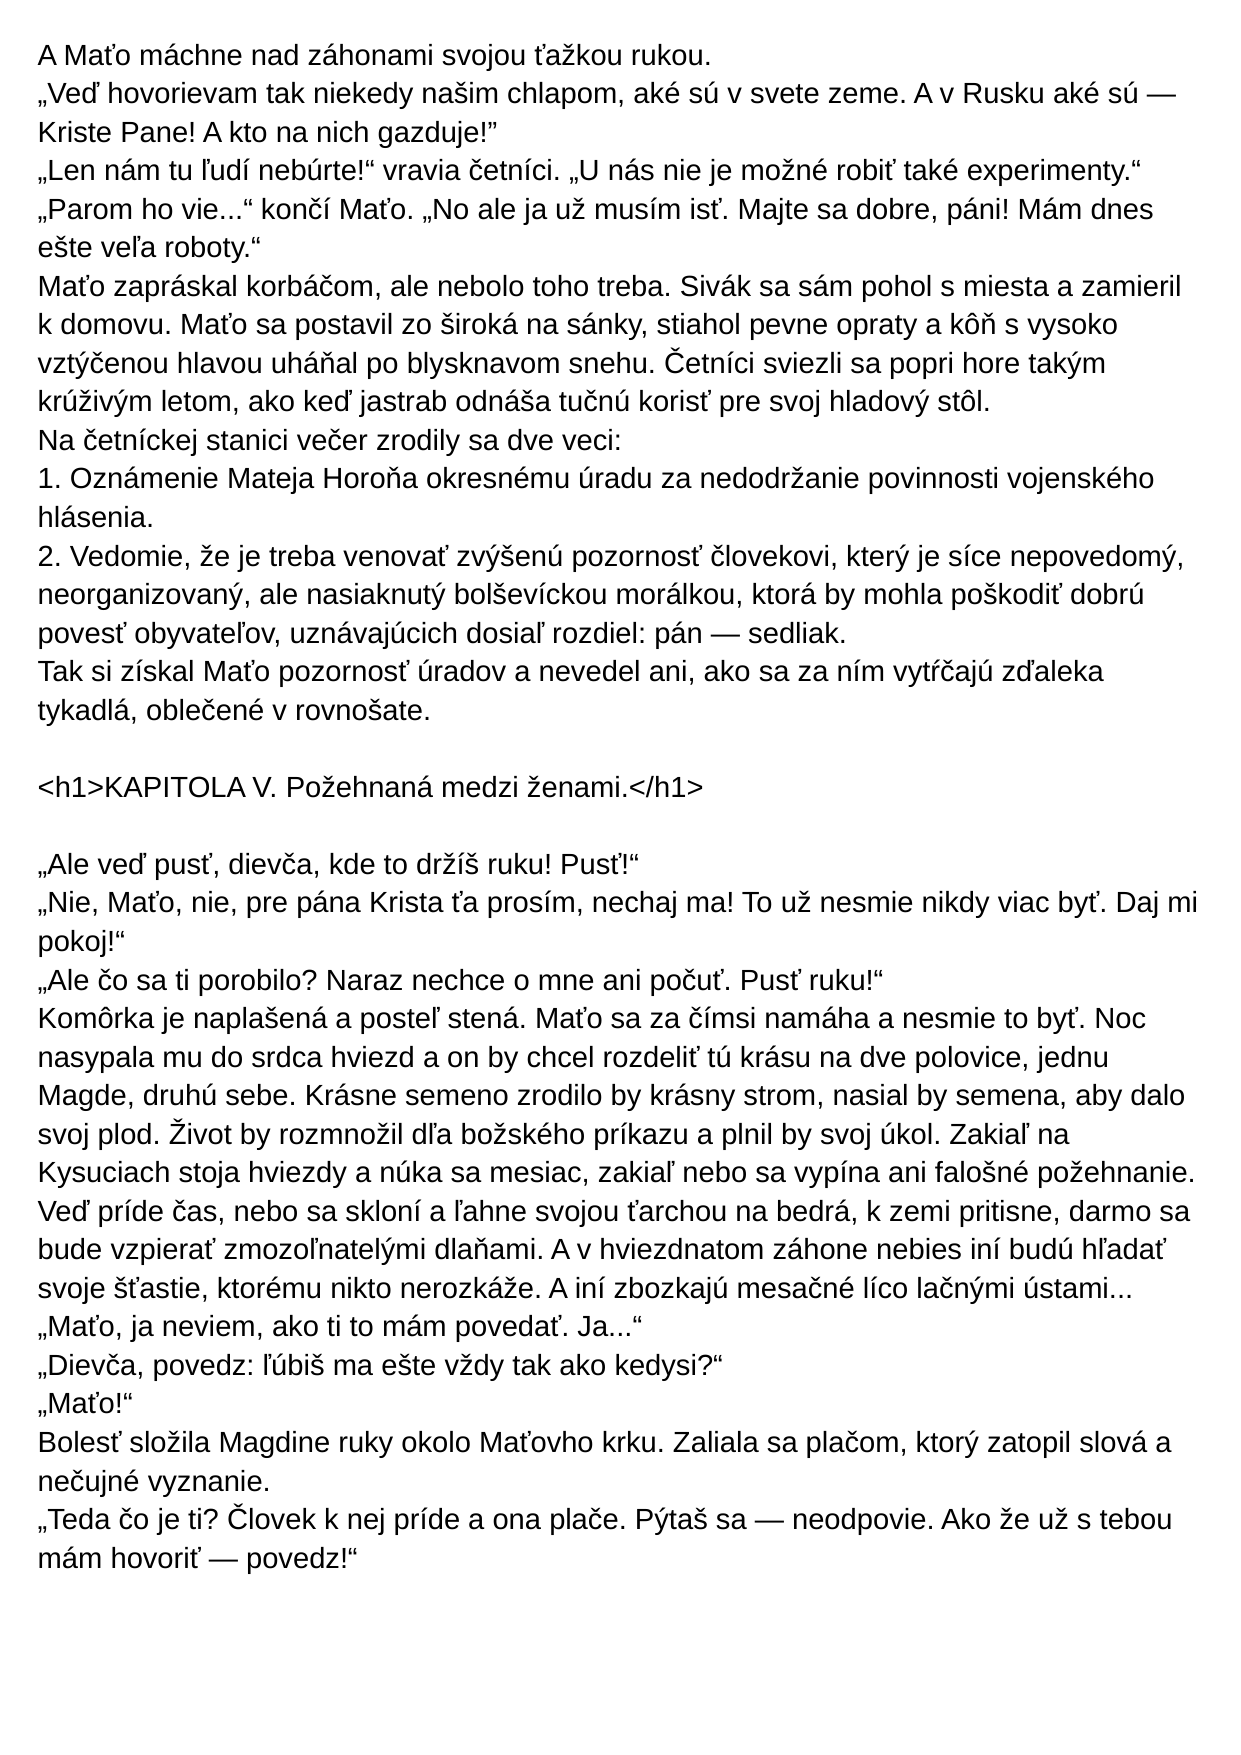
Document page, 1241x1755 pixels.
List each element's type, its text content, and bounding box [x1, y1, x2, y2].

text „Dievča, povedz: ľúbiš ma ešte vždy tak ako kedysi?“ [37, 1348, 1203, 1381]
text Komôrka je naplašená a posteľ stená. Maťo sa za čímsi namáha a nesmie to byť. Noc nasypala mu do srdca hviezd a on by chcel rozdeliť tú krásu na dve polovice, jednu Magde, druhú sebe. Krásne semeno zrodilo by krásny strom, nasial by semena, aby dalo svoj plod. Život by rozmnožil dľa božského príkazu a plnil by svoj úkol. Zakiaľ na Kysuciach stoja hviezdy a núka sa mesiac, zakiaľ nebo sa vypína ani falošné požehnanie. Veď príde čas, nebo sa skloní a ľahne svojou ťarchou na bedrá, k zemi pritisne, darmo sa bude vzpierať zmozoľnatelými dlaňami. A v hviezdnatom záhone nebies iní budú hľadať svoje šťastie, ktorému nikto nerozkáže. A iní zbozkajú mesačné líco lačnými ústami... [37, 1001, 1203, 1304]
text „Ale čo sa ti porobilo? Naraz nechce o mne ani počuť. Pusť ruku!“ [37, 962, 1203, 996]
text Maťo zapráskal korbáčom, ale nebolo toho treba. Sivák sa sám pohol s miesta a zamieril k domovu. Maťo sa postavil zo široká na sánky, stiahol pevne opraty a kôň s vysoko vztýčenou hlavou uháňal po blysknavom snehu. Četníci sviezli sa popri hore takým krúživým letom, ako keď jastrab odnáša tučnú korisť pre svoj hladový stôl. [37, 269, 1203, 418]
text Bolesť složila Magdine ruky okolo Maťovho krku. Zaliala sa plačom, ktorý zatopil slová a nečujné vyznanie. [37, 1425, 1203, 1497]
text 1. Oznámenie Mateja Horoňa okresnému úradu za nedodržanie povinnosti vojenského hlásenia. [37, 461, 1203, 533]
text Tak si získal Maťo pozornosť úradov a nevedel ani, ako sa za ním vytŕčajú zďaleka tykadlá, oblečené v rovnošate. [37, 654, 1203, 726]
text <h1>KAPITOLA V. Požehnaná medzi ženami.</h1> [37, 770, 1203, 803]
text Na četníckej stanici večer zrodily sa dve veci: [37, 423, 1203, 456]
text „Len nám tu ľudí nebúrte!“ vravia četníci. „U nás nie je možné robiť také experimenty.“ [37, 153, 1203, 187]
text „Teda čo je ti? Človek k nej príde a ona plače. Pýtaš sa — neodpovie. Ako že už s tebou mám hovoriť — povedz!“ [37, 1502, 1203, 1574]
text A Maťo máchne nad záhonami svojou ťažkou rukou. [37, 37, 1203, 71]
text 2. Vedomie, že je treba venovať zvýšenú pozornosť človekovi, který je síce nepovedomý, neorganizovaný, ale nasiaknutý bolševíckou morálkou, ktorá by mohla poškodiť dobrú povesť obyvateľov, uznávajúcich dosiaľ rozdiel: pán — sedliak. [37, 538, 1203, 649]
text „Parom ho vie...“ končí Maťo. „No ale ja už musím isť. Majte sa dobre, páni! Mám dnes ešte veľa roboty.“ [37, 192, 1203, 264]
text „Maťo, ja neviem, ako ti to mám povedať. Ja...“ [37, 1309, 1203, 1343]
text „Veď hovorievam tak niekedy našim chlapom, aké sú v svete zeme. A v Rusku aké sú — Kriste Pane! A kto na nich gazduje!” [37, 76, 1203, 148]
text „Nie, Maťo, nie, pre pána Krista ťa prosím, nechaj ma! To už nesmie nikdy viac byť. Daj mi pokoj!“ [37, 885, 1203, 957]
text „Maťo!“ [37, 1386, 1203, 1420]
text „Ale veď pusť, dievča, kde to držíš ruku! Pusť!“ [37, 847, 1203, 880]
